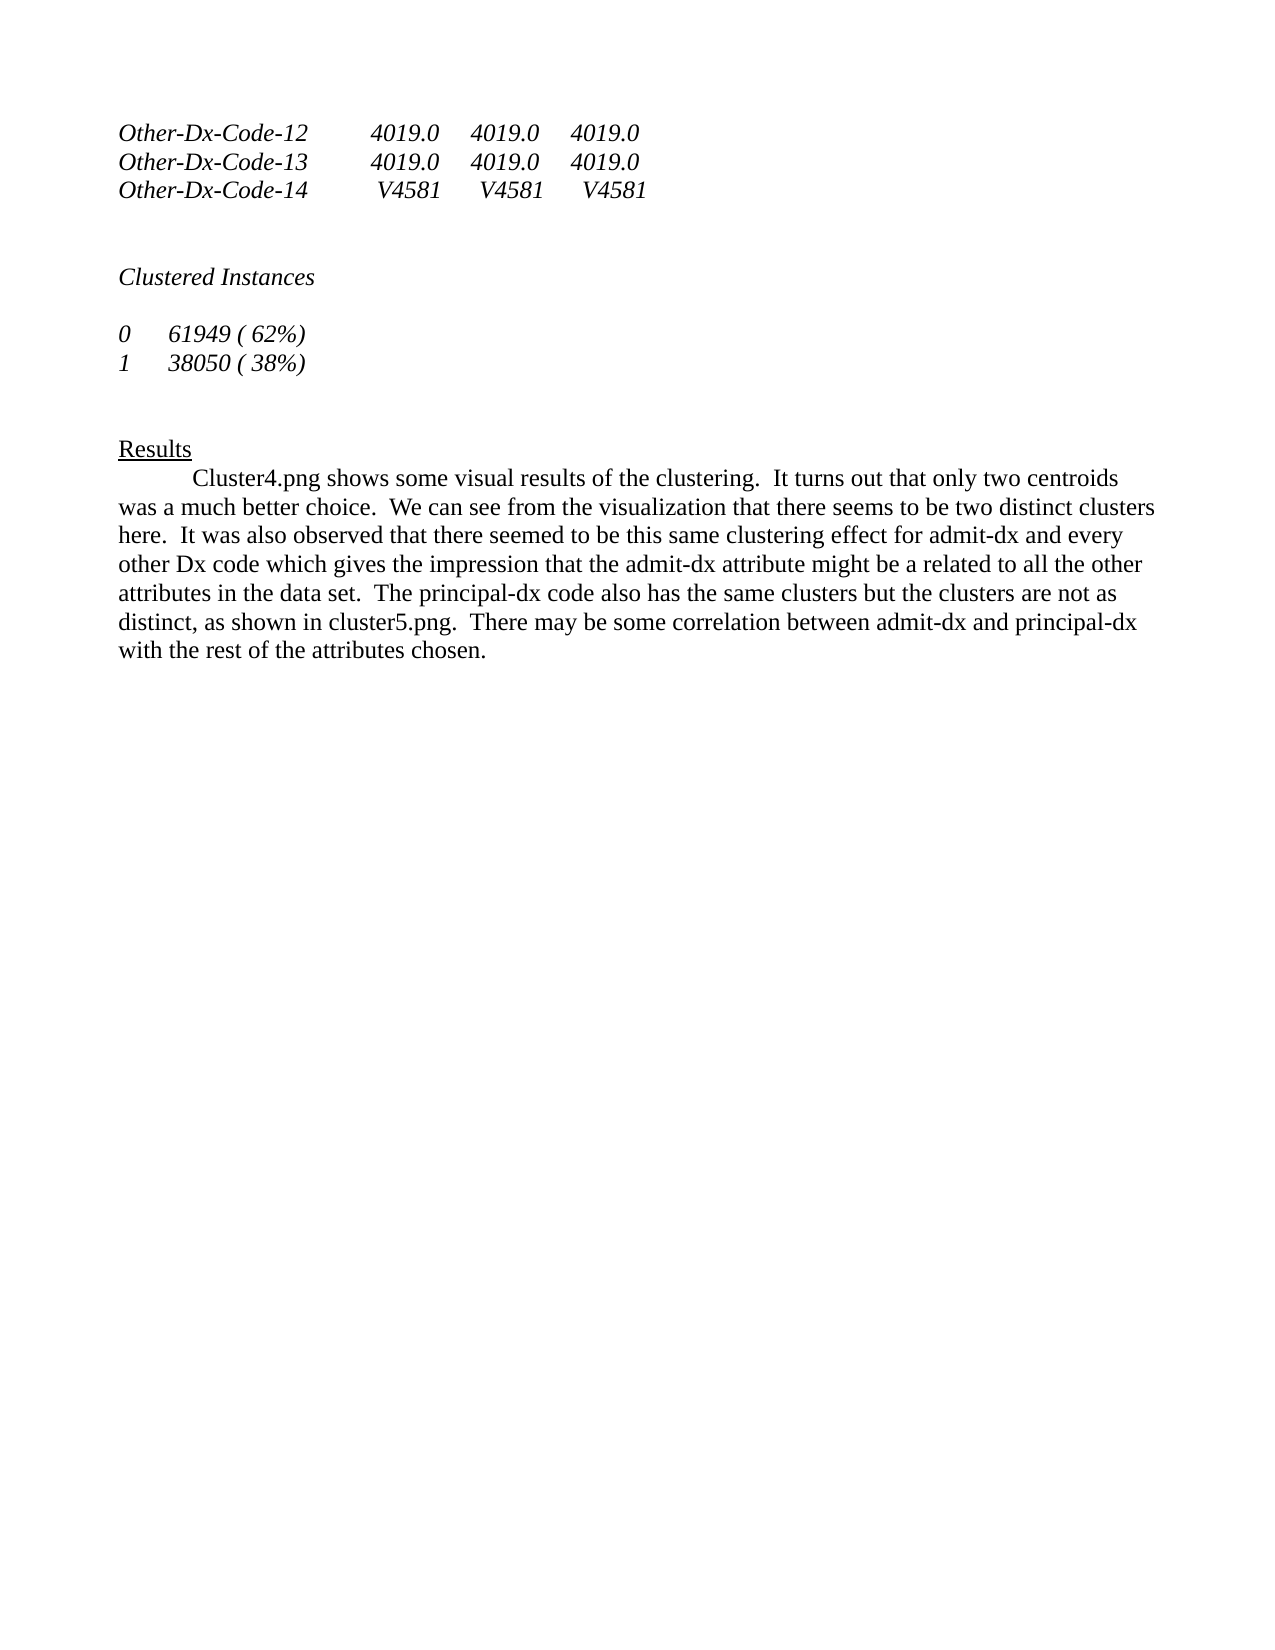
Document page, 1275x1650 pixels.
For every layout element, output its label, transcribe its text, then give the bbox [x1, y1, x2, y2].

text Other-Dx-Code-13 4019.0 4019.0 4019.0 [118, 147, 1157, 176]
text Results [118, 434, 1157, 463]
text Clustered Instances [118, 262, 1157, 291]
text Other-Dx-Code-14 V4581 V4581 V4581 [118, 176, 1157, 204]
text Other-Dx-Code-12 4019.0 4019.0 4019.0 [118, 118, 1157, 147]
text 0 61949 ( 62%) [118, 319, 1157, 348]
text Cluster4.png shows some visual results of the clustering. It turns out that only two centroids was a much better choice. We can see from the visualization that there seems to be two distinct clusters here. It was also observed that there seemed to be this same clustering effect for admit-dx and every other Dx code which gives the impression that the admit-dx attribute might be a related to all the other attributes in the data set. The principal-dx code also has the same clusters but the clusters are not as distinct, as shown in cluster5.png. There may be some correlation between admit-dx and principal-dx with the rest of the attributes chosen. [118, 463, 1157, 664]
text 1 38050 ( 38%) [118, 348, 1157, 377]
